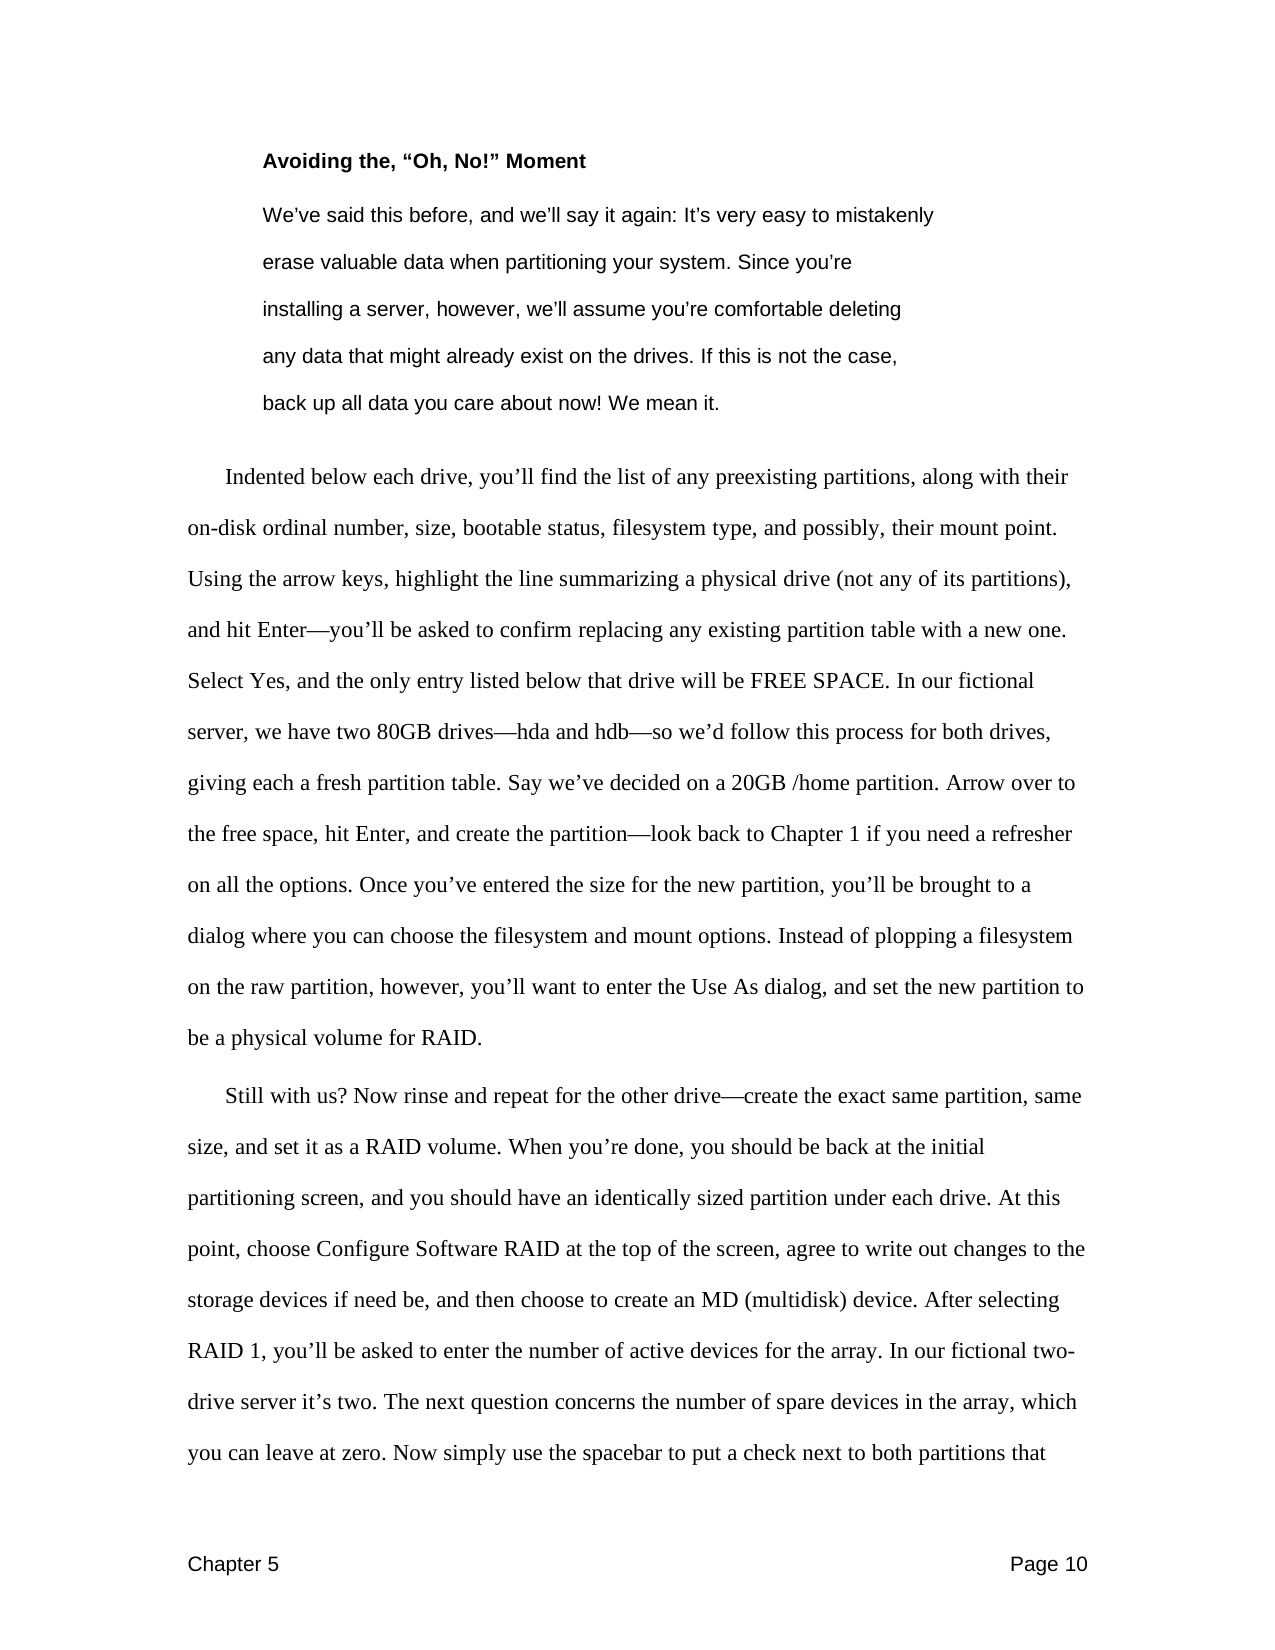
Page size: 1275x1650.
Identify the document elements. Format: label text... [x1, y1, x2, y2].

text Indented below each drive, you’ll find the list of any preexisting partitions, along with their on-disk ordinal number, size, bootable status, filesystem type, and possibly, their mount point. Using the arrow keys, highlight the line summarizing a physical drive (not any of its partitions), and hit Enter—you’ll be asked to confirm replacing any existing partition table with a new one. Select Yes, and the only entry listed below that drive will be FREE SPACE. In our fictional server, we have two 80GB drives—hda and hdb—so we’d follow this process for both drives, giving each a fresh partition table. Say we’ve decided on a 20GB /home partition. Arrow over to the free space, hit Enter, and create the partition—look back to Chapter 1 if you need a refresher on all the options. Once you’ve entered the size for the new partition, you’ll be brought to a dialog where you can choose the filesystem and mount options. Instead of plopping a filesystem on the raw partition, however, you’ll want to enter the Use As dialog, and set the new partition to be a physical volume for RAID. [187, 464, 1087, 1051]
text We’ve said this before, and we’ll say it again: It’s very easy to mistakenly erase valuable data when partitioning your system. Since you’re installing a server, however, we’ll assume you’re comfortable deleting any data that might already exist on the drives. If this is not the case, back up all data you care about now! We mean it. [262, 203, 937, 415]
text Avoiding the, “Oh, No!” Moment [262, 150, 937, 173]
text Still with us? Now rinse and repeat for the other drive—create the exact same partition, same size, and set it as a RAID volume. When you’re done, you should be back at the initial partitioning screen, and you should have an identically sized partition under each drive. At this point, choose Configure Software RAID at the top of the screen, agree to write out changes to the storage devices if need be, and then choose to create an MD (multidisk) device. After selecting RAID 1, you’ll be asked to enter the number of active devices for the array. In our fictional two-drive server it’s two. The next question concerns the number of spare devices in the array, which you can leave at zero. Now simply use the spacebar to put a check next to both partitions that [187, 1082, 1087, 1465]
